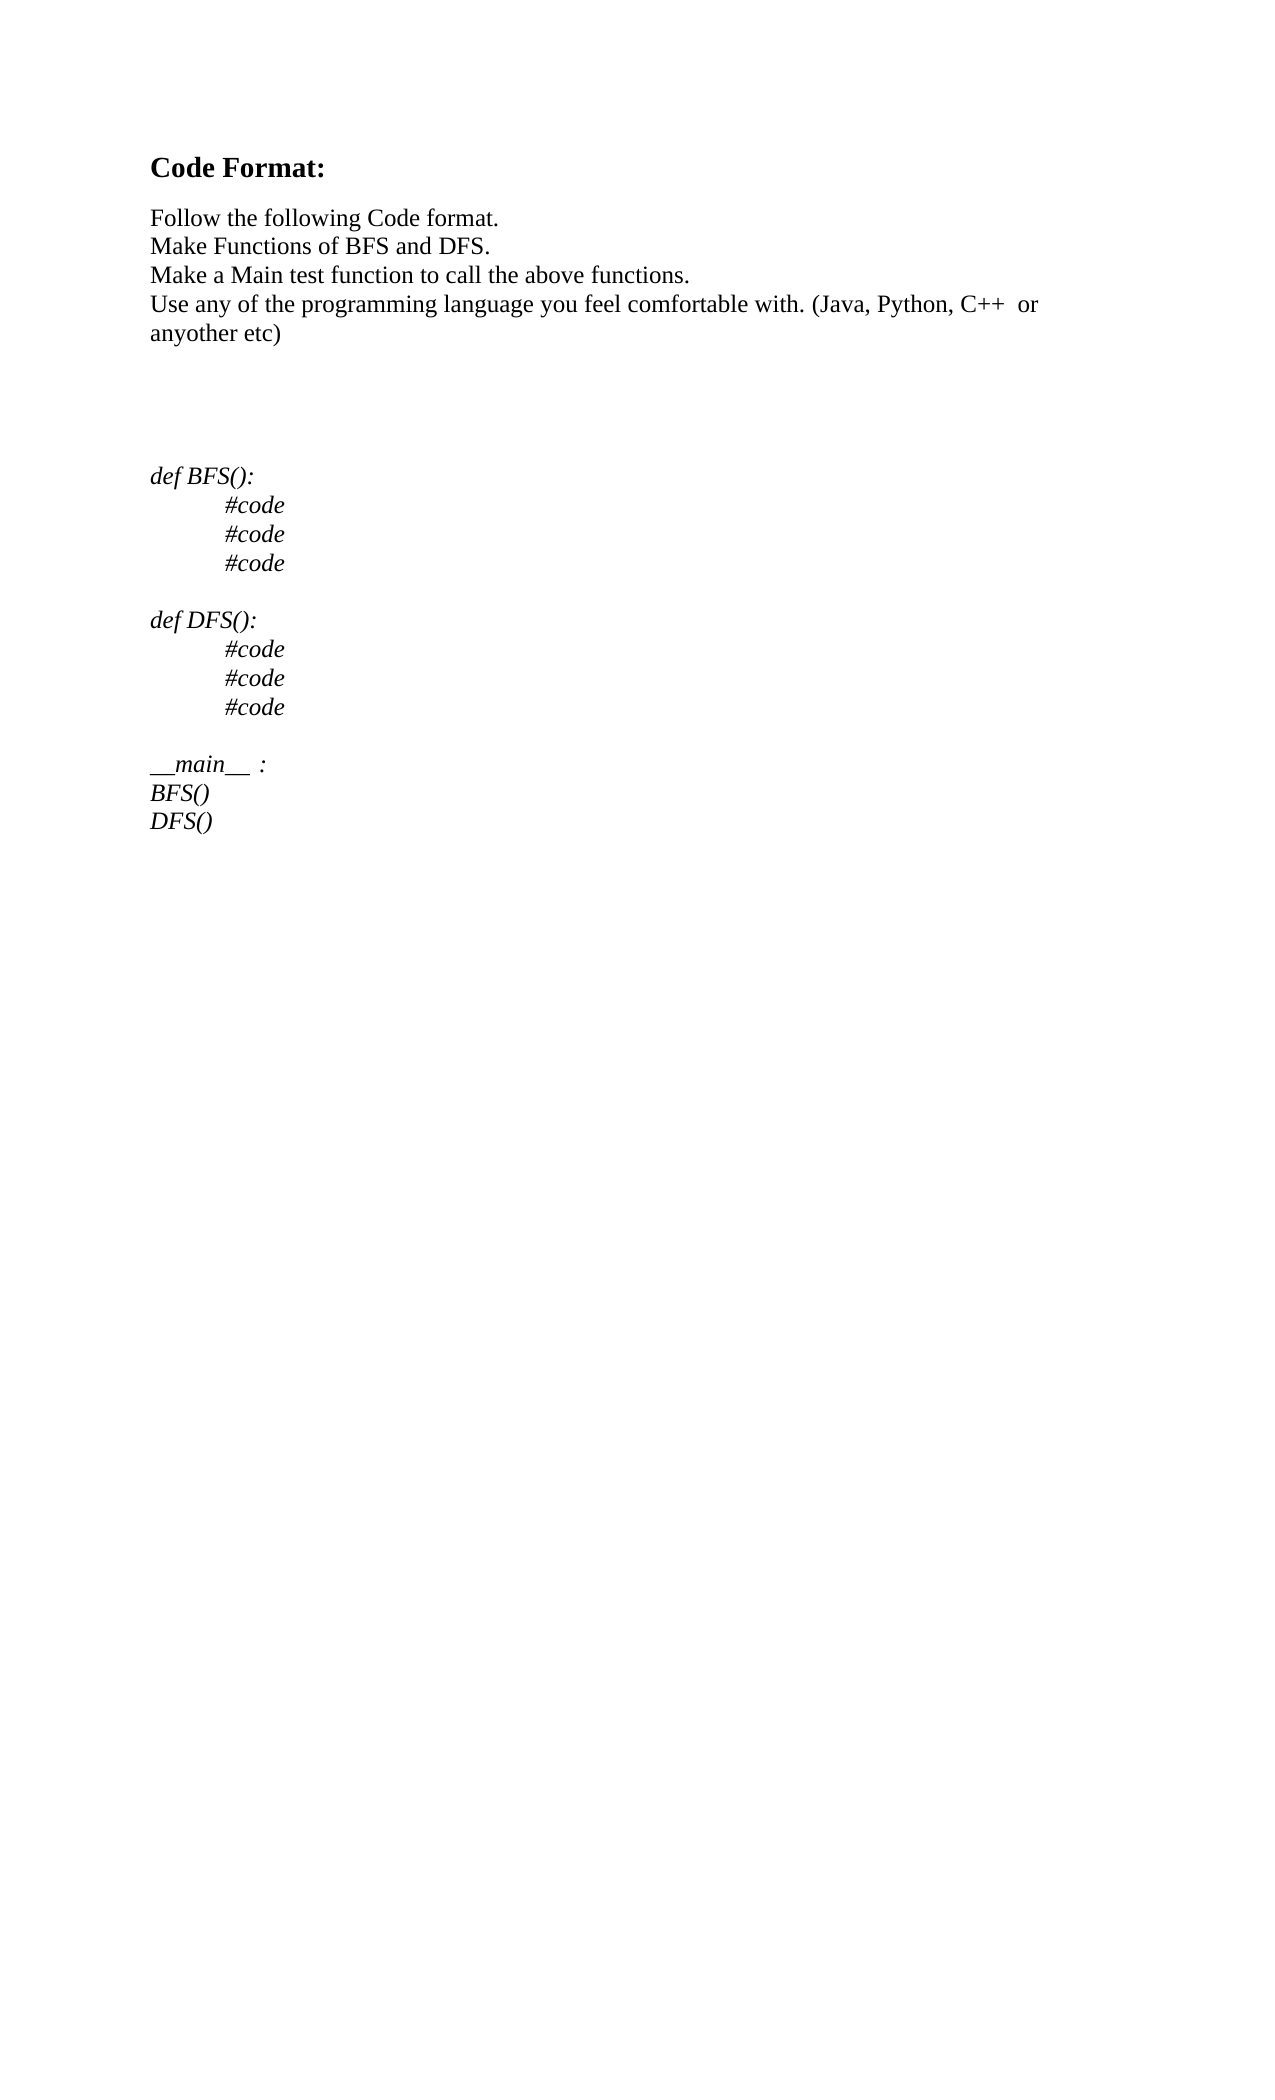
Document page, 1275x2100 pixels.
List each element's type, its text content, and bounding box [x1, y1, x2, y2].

text Code Format: [150, 150, 1125, 183]
text #code [150, 634, 1125, 663]
text def BFS(): [150, 462, 1125, 490]
text Use any of the programming language you feel comfortable with. (Java, Python, C++ or anyother etc) [150, 289, 1125, 347]
text DFS() [150, 807, 1125, 835]
text __main__ : [150, 749, 1125, 778]
text #code [150, 490, 1125, 519]
text #code [150, 519, 1125, 548]
text Make Functions of BFS and DFS. [150, 232, 1125, 260]
text Follow the following Code format. [150, 203, 1125, 232]
text BFS() [150, 778, 1125, 807]
text #code [150, 548, 1125, 577]
text #code [150, 692, 1125, 720]
text #code [150, 663, 1125, 692]
text Make a Main test function to call the above functions. [150, 260, 1125, 289]
text def DFS(): [150, 605, 1125, 634]
